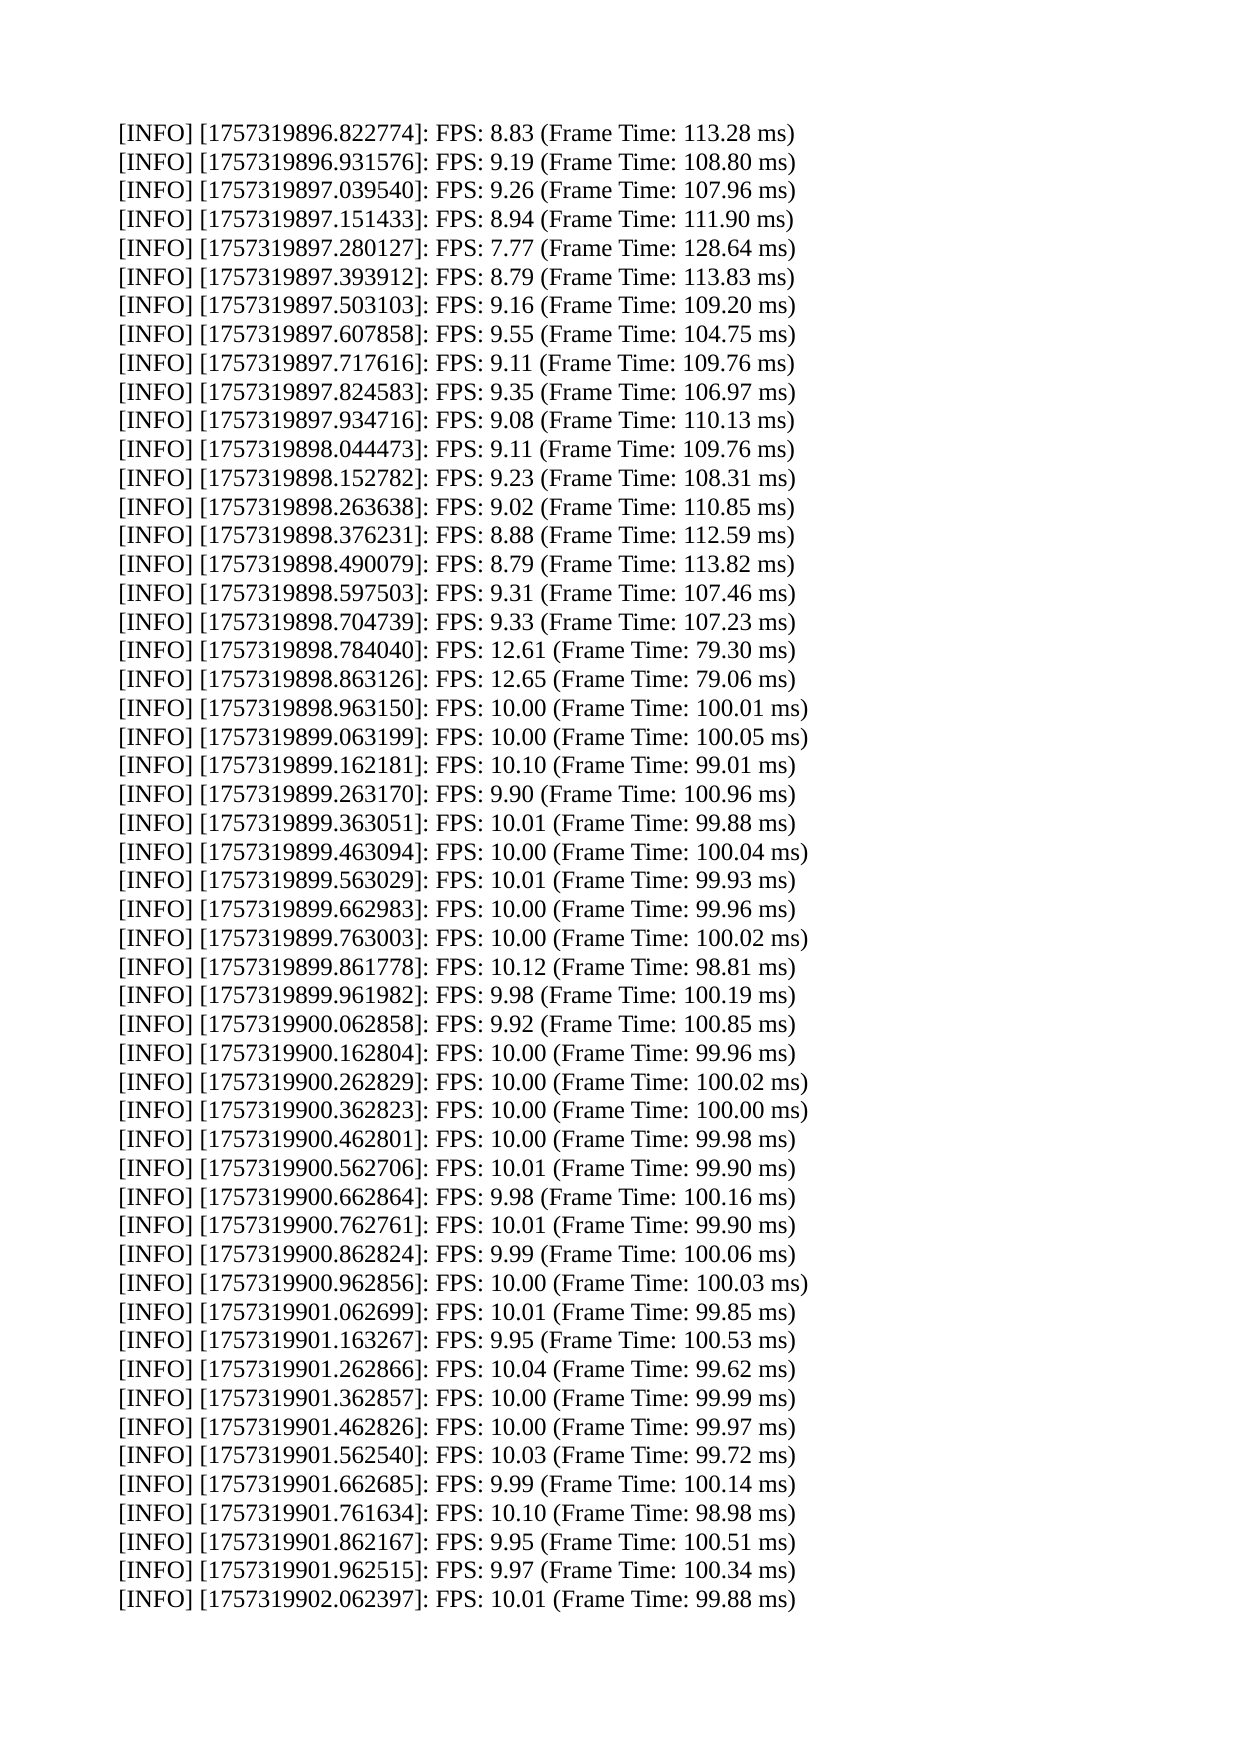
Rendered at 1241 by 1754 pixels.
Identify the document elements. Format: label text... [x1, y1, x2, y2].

text [INFO] [1757319900.962856]: FPS: 10.00 (Frame Time: 100.03 ms) [118, 1268, 1122, 1297]
text [INFO] [1757319900.462801]: FPS: 10.00 (Frame Time: 99.98 ms) [118, 1124, 1122, 1153]
text [INFO] [1757319897.280127]: FPS: 7.77 (Frame Time: 128.64 ms) [118, 233, 1122, 262]
text [INFO] [1757319900.562706]: FPS: 10.01 (Frame Time: 99.90 ms) [118, 1153, 1122, 1182]
text [INFO] [1757319899.861778]: FPS: 10.12 (Frame Time: 98.81 ms) [118, 952, 1122, 981]
text [INFO] [1757319901.662685]: FPS: 9.99 (Frame Time: 100.14 ms) [118, 1469, 1122, 1498]
text [INFO] [1757319900.162804]: FPS: 10.00 (Frame Time: 99.96 ms) [118, 1038, 1122, 1067]
text [INFO] [1757319899.363051]: FPS: 10.01 (Frame Time: 99.88 ms) [118, 808, 1122, 837]
text [INFO] [1757319898.490079]: FPS: 8.79 (Frame Time: 113.82 ms) [118, 549, 1122, 578]
text [INFO] [1757319900.362823]: FPS: 10.00 (Frame Time: 100.00 ms) [118, 1096, 1122, 1124]
text [INFO] [1757319900.062858]: FPS: 9.92 (Frame Time: 100.85 ms) [118, 1009, 1122, 1038]
text [INFO] [1757319902.062397]: FPS: 10.01 (Frame Time: 99.88 ms) [118, 1584, 1122, 1613]
text [INFO] [1757319897.151433]: FPS: 8.94 (Frame Time: 111.90 ms) [118, 204, 1122, 233]
text [INFO] [1757319901.262866]: FPS: 10.04 (Frame Time: 99.62 ms) [118, 1354, 1122, 1383]
text [INFO] [1757319899.263170]: FPS: 9.90 (Frame Time: 100.96 ms) [118, 779, 1122, 808]
text [INFO] [1757319901.462826]: FPS: 10.00 (Frame Time: 99.97 ms) [118, 1412, 1122, 1441]
text [INFO] [1757319900.262829]: FPS: 10.00 (Frame Time: 100.02 ms) [118, 1067, 1122, 1096]
text [INFO] [1757319901.362857]: FPS: 10.00 (Frame Time: 99.99 ms) [118, 1383, 1122, 1412]
text [INFO] [1757319897.717616]: FPS: 9.11 (Frame Time: 109.76 ms) [118, 348, 1122, 377]
text [INFO] [1757319899.662983]: FPS: 10.00 (Frame Time: 99.96 ms) [118, 894, 1122, 923]
text [INFO] [1757319901.962515]: FPS: 9.97 (Frame Time: 100.34 ms) [118, 1556, 1122, 1584]
text [INFO] [1757319897.607858]: FPS: 9.55 (Frame Time: 104.75 ms) [118, 319, 1122, 348]
text [INFO] [1757319899.563029]: FPS: 10.01 (Frame Time: 99.93 ms) [118, 866, 1122, 894]
text [INFO] [1757319898.784040]: FPS: 12.61 (Frame Time: 79.30 ms) [118, 636, 1122, 664]
text [INFO] [1757319898.863126]: FPS: 12.65 (Frame Time: 79.06 ms) [118, 664, 1122, 693]
text [INFO] [1757319897.503103]: FPS: 9.16 (Frame Time: 109.20 ms) [118, 291, 1122, 319]
text [INFO] [1757319899.961982]: FPS: 9.98 (Frame Time: 100.19 ms) [118, 981, 1122, 1009]
text [INFO] [1757319898.152782]: FPS: 9.23 (Frame Time: 108.31 ms) [118, 463, 1122, 492]
text [INFO] [1757319901.562540]: FPS: 10.03 (Frame Time: 99.72 ms) [118, 1441, 1122, 1469]
text [INFO] [1757319896.822774]: FPS: 8.83 (Frame Time: 113.28 ms) [118, 118, 1122, 147]
text [INFO] [1757319898.704739]: FPS: 9.33 (Frame Time: 107.23 ms) [118, 607, 1122, 636]
text [INFO] [1757319898.044473]: FPS: 9.11 (Frame Time: 109.76 ms) [118, 434, 1122, 463]
text [INFO] [1757319897.824583]: FPS: 9.35 (Frame Time: 106.97 ms) [118, 377, 1122, 406]
text [INFO] [1757319898.963150]: FPS: 10.00 (Frame Time: 100.01 ms) [118, 693, 1122, 722]
text [INFO] [1757319900.662864]: FPS: 9.98 (Frame Time: 100.16 ms) [118, 1182, 1122, 1211]
text [INFO] [1757319899.763003]: FPS: 10.00 (Frame Time: 100.02 ms) [118, 923, 1122, 952]
text [INFO] [1757319901.862167]: FPS: 9.95 (Frame Time: 100.51 ms) [118, 1527, 1122, 1556]
text [INFO] [1757319897.393912]: FPS: 8.79 (Frame Time: 113.83 ms) [118, 262, 1122, 291]
text [INFO] [1757319899.463094]: FPS: 10.00 (Frame Time: 100.04 ms) [118, 837, 1122, 866]
text [INFO] [1757319898.376231]: FPS: 8.88 (Frame Time: 112.59 ms) [118, 521, 1122, 549]
text [INFO] [1757319897.934716]: FPS: 9.08 (Frame Time: 110.13 ms) [118, 406, 1122, 434]
text [INFO] [1757319901.163267]: FPS: 9.95 (Frame Time: 100.53 ms) [118, 1326, 1122, 1354]
text [INFO] [1757319900.862824]: FPS: 9.99 (Frame Time: 100.06 ms) [118, 1239, 1122, 1268]
text [INFO] [1757319899.162181]: FPS: 10.10 (Frame Time: 99.01 ms) [118, 751, 1122, 779]
text [INFO] [1757319896.931576]: FPS: 9.19 (Frame Time: 108.80 ms) [118, 147, 1122, 176]
text [INFO] [1757319901.761634]: FPS: 10.10 (Frame Time: 98.98 ms) [118, 1498, 1122, 1527]
text [INFO] [1757319898.263638]: FPS: 9.02 (Frame Time: 110.85 ms) [118, 492, 1122, 521]
text [INFO] [1757319900.762761]: FPS: 10.01 (Frame Time: 99.90 ms) [118, 1211, 1122, 1239]
text [INFO] [1757319898.597503]: FPS: 9.31 (Frame Time: 107.46 ms) [118, 578, 1122, 607]
text [INFO] [1757319901.062699]: FPS: 10.01 (Frame Time: 99.85 ms) [118, 1297, 1122, 1326]
text [INFO] [1757319897.039540]: FPS: 9.26 (Frame Time: 107.96 ms) [118, 176, 1122, 204]
text [INFO] [1757319899.063199]: FPS: 10.00 (Frame Time: 100.05 ms) [118, 722, 1122, 751]
